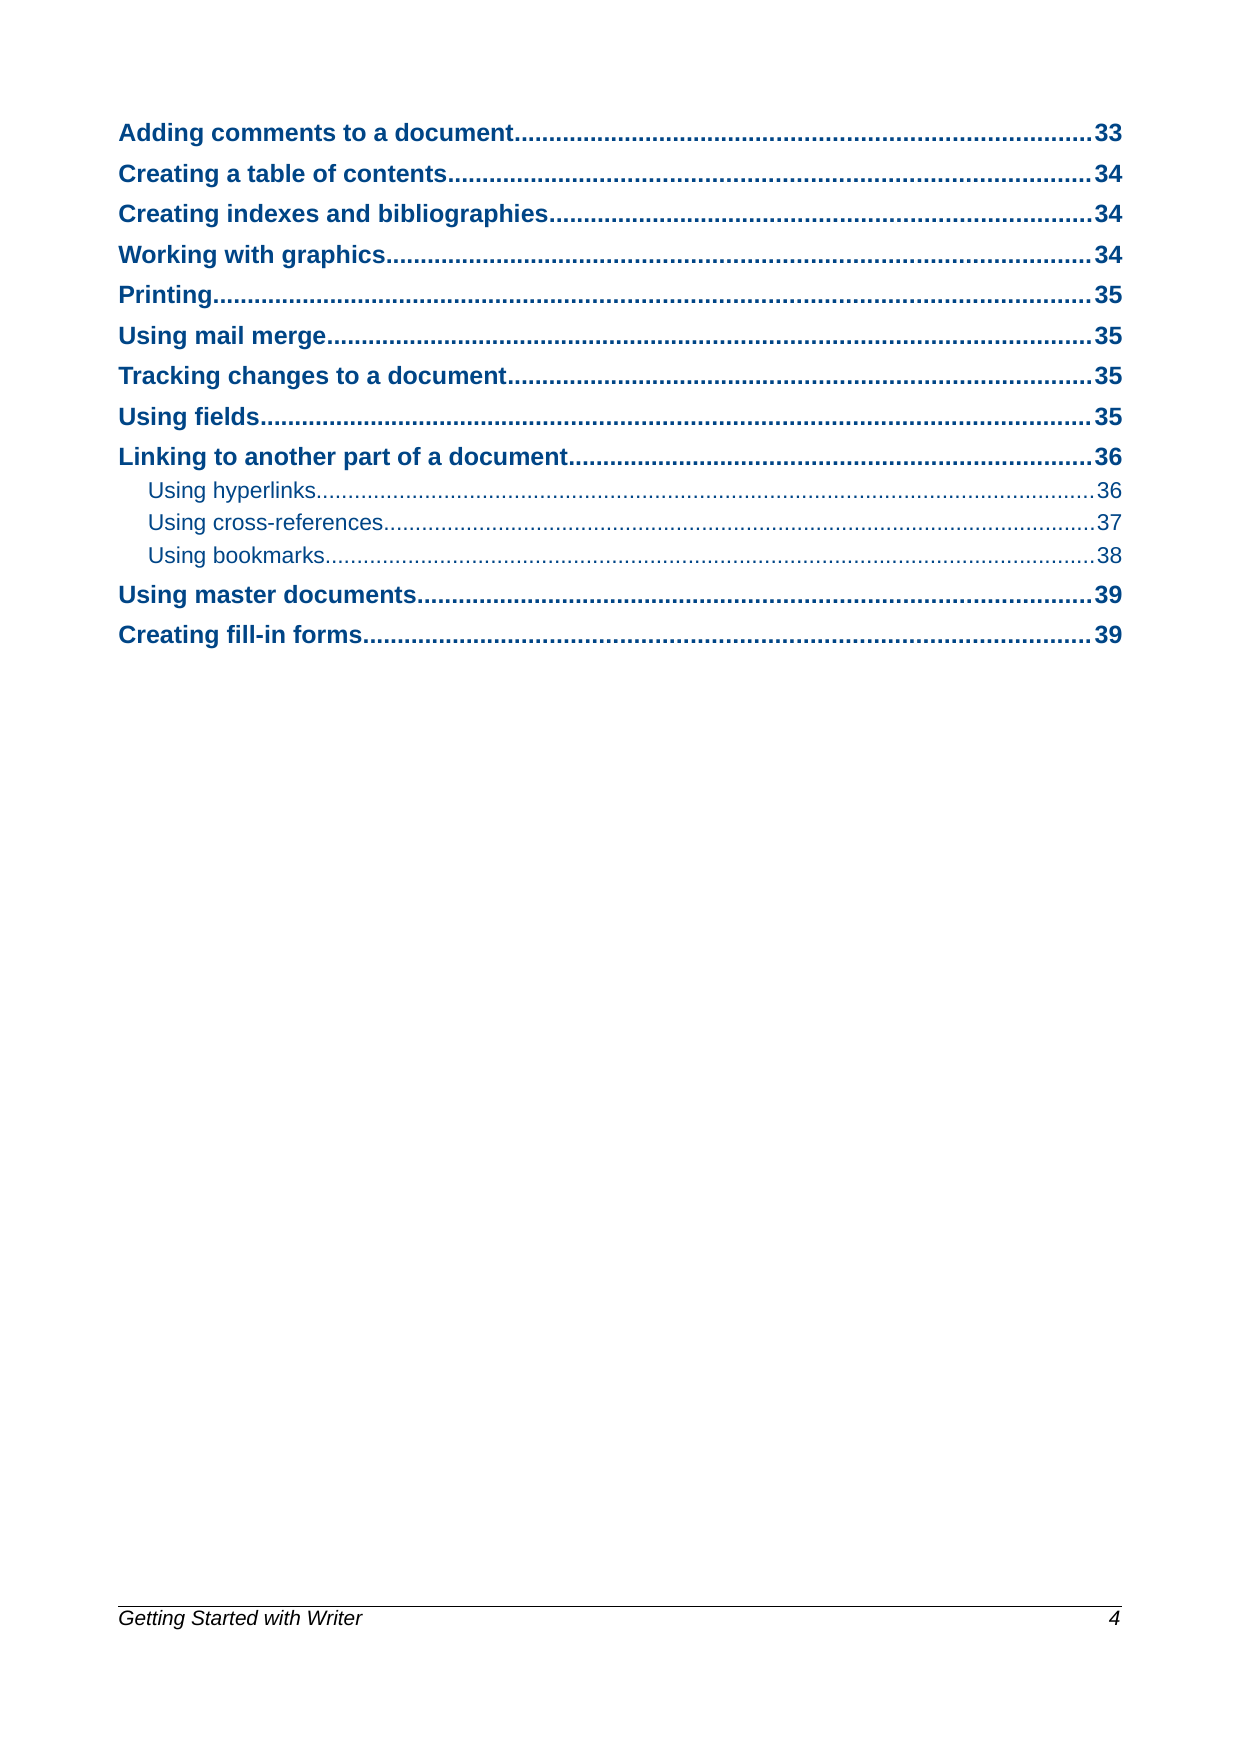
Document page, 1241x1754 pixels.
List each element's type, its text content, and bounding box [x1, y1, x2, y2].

text Creating fill-in forms 39 [118, 620, 1122, 649]
text Linking to another part of a document 36 [118, 442, 1122, 471]
text Using hyperlinks 36 [148, 477, 1122, 503]
text Using master documents 39 [118, 580, 1122, 608]
text Using fields 35 [118, 402, 1122, 431]
text Using bookmarks 38 [148, 542, 1122, 568]
text Using mail merge 35 [118, 321, 1122, 349]
text Creating a table of contents 34 [118, 159, 1122, 187]
text Printing 35 [118, 280, 1122, 309]
text Adding comments to a document 33 [118, 118, 1122, 147]
text Using cross-references 37 [148, 509, 1122, 536]
text Working with graphics 34 [118, 240, 1122, 268]
text Creating indexes and bibliographies 34 [118, 199, 1122, 228]
text Tracking changes to a document 35 [118, 361, 1122, 390]
